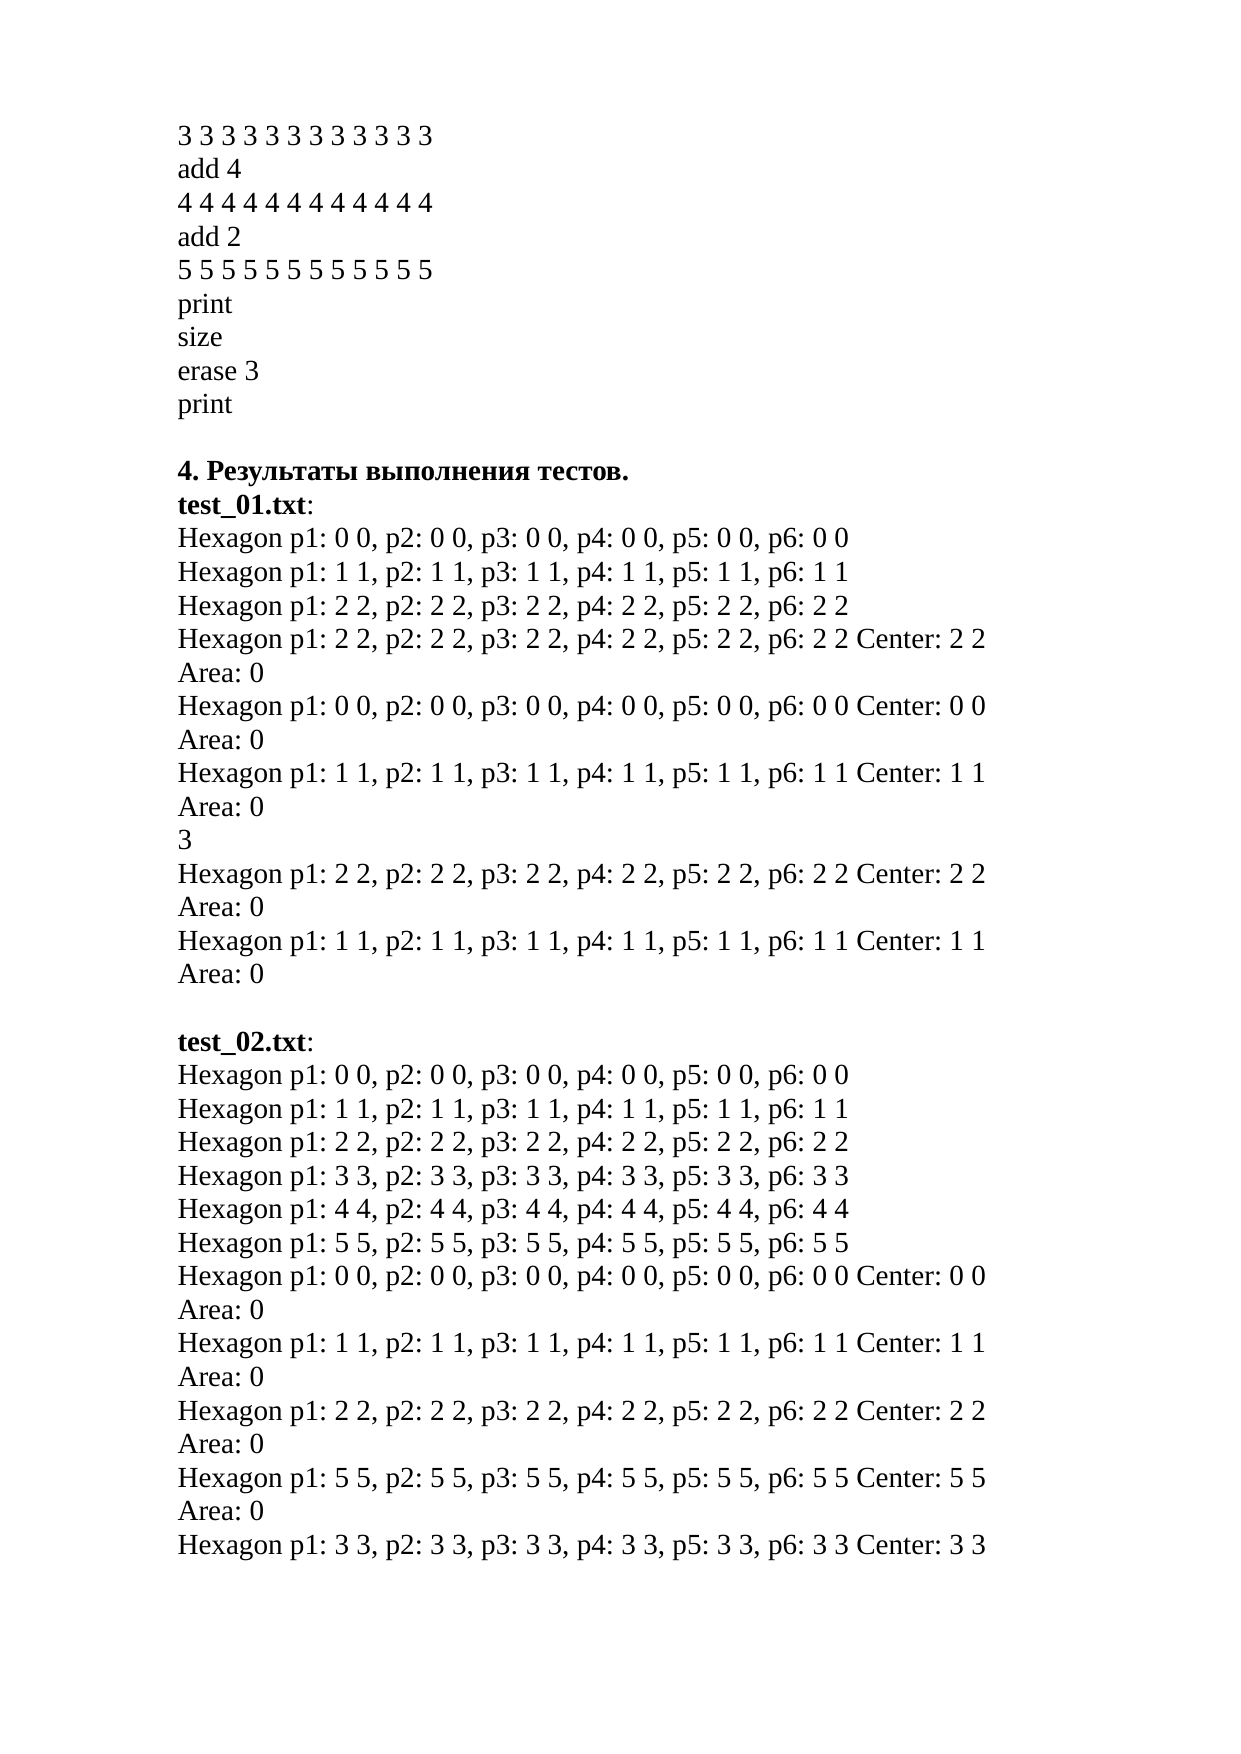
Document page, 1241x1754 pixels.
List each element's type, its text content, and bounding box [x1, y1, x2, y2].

text Hexagon p1: 1 1, p2: 1 1, p3: 1 1, p4: 1 1, p5: 1 1, p6: 1 1 Center: 1 1 [177, 923, 1152, 957]
text Hexagon p1: 2 2, p2: 2 2, p3: 2 2, p4: 2 2, p5: 2 2, p6: 2 2 Center: 2 2 [177, 621, 1152, 655]
text Hexagon p1: 0 0, p2: 0 0, p3: 0 0, p4: 0 0, p5: 0 0, p6: 0 0 Center: 0 0 [177, 1258, 1152, 1292]
text Hexagon p1: 2 2, p2: 2 2, p3: 2 2, p4: 2 2, p5: 2 2, p6: 2 2 Center: 2 2 [177, 1393, 1152, 1426]
text Hexagon p1: 0 0, p2: 0 0, p3: 0 0, p4: 0 0, p5: 0 0, p6: 0 0 [177, 1057, 1152, 1091]
text Hexagon p1: 1 1, p2: 1 1, p3: 1 1, p4: 1 1, p5: 1 1, p6: 1 1 [177, 554, 1152, 588]
text Area: 0 [177, 789, 1152, 822]
text Hexagon p1: 3 3, p2: 3 3, p3: 3 3, p4: 3 3, p5: 3 3, p6: 3 3 [177, 1158, 1152, 1191]
text Area: 0 [177, 1426, 1152, 1460]
text Area: 0 [177, 1292, 1152, 1326]
text Area: 0 [177, 889, 1152, 923]
text 3 [177, 822, 1152, 856]
text Hexagon p1: 3 3, p2: 3 3, p3: 3 3, p4: 3 3, p5: 3 3, p6: 3 3 Center: 3 3 [177, 1527, 1152, 1560]
text Hexagon p1: 2 2, p2: 2 2, p3: 2 2, p4: 2 2, p5: 2 2, p6: 2 2 [177, 1124, 1152, 1158]
text Hexagon p1: 0 0, p2: 0 0, p3: 0 0, p4: 0 0, p5: 0 0, p6: 0 0 [177, 521, 1152, 554]
text 5 5 5 5 5 5 5 5 5 5 5 5 [177, 252, 1152, 286]
text Area: 0 [177, 957, 1152, 990]
text print [177, 286, 1152, 319]
text 3 3 3 3 3 3 3 3 3 3 3 3 [177, 118, 1152, 152]
text 4. Результаты выполнения тестов. [177, 453, 1152, 487]
text test_02.txt: [177, 1024, 1152, 1057]
text Area: 0 [177, 1493, 1152, 1527]
text Hexagon p1: 1 1, p2: 1 1, p3: 1 1, p4: 1 1, p5: 1 1, p6: 1 1 Center: 1 1 [177, 755, 1152, 789]
text Area: 0 [177, 655, 1152, 688]
text Hexagon p1: 1 1, p2: 1 1, p3: 1 1, p4: 1 1, p5: 1 1, p6: 1 1 Center: 1 1 [177, 1326, 1152, 1359]
text Hexagon p1: 2 2, p2: 2 2, p3: 2 2, p4: 2 2, p5: 2 2, p6: 2 2 [177, 588, 1152, 621]
text Hexagon p1: 1 1, p2: 1 1, p3: 1 1, p4: 1 1, p5: 1 1, p6: 1 1 [177, 1091, 1152, 1124]
text Hexagon p1: 0 0, p2: 0 0, p3: 0 0, p4: 0 0, p5: 0 0, p6: 0 0 Center: 0 0 [177, 688, 1152, 722]
text add 4 [177, 152, 1152, 185]
text size [177, 319, 1152, 353]
text print [177, 386, 1152, 420]
text Area: 0 [177, 722, 1152, 755]
text Hexagon p1: 4 4, p2: 4 4, p3: 4 4, p4: 4 4, p5: 4 4, p6: 4 4 [177, 1191, 1152, 1225]
text Area: 0 [177, 1359, 1152, 1393]
text Hexagon p1: 2 2, p2: 2 2, p3: 2 2, p4: 2 2, p5: 2 2, p6: 2 2 Center: 2 2 [177, 856, 1152, 889]
text add 2 [177, 219, 1152, 252]
text Hexagon p1: 5 5, p2: 5 5, p3: 5 5, p4: 5 5, p5: 5 5, p6: 5 5 [177, 1225, 1152, 1258]
text erase 3 [177, 353, 1152, 386]
text 4 4 4 4 4 4 4 4 4 4 4 4 [177, 185, 1152, 219]
text Hexagon p1: 5 5, p2: 5 5, p3: 5 5, p4: 5 5, p5: 5 5, p6: 5 5 Center: 5 5 [177, 1460, 1152, 1493]
text test_01.txt: [177, 487, 1152, 521]
